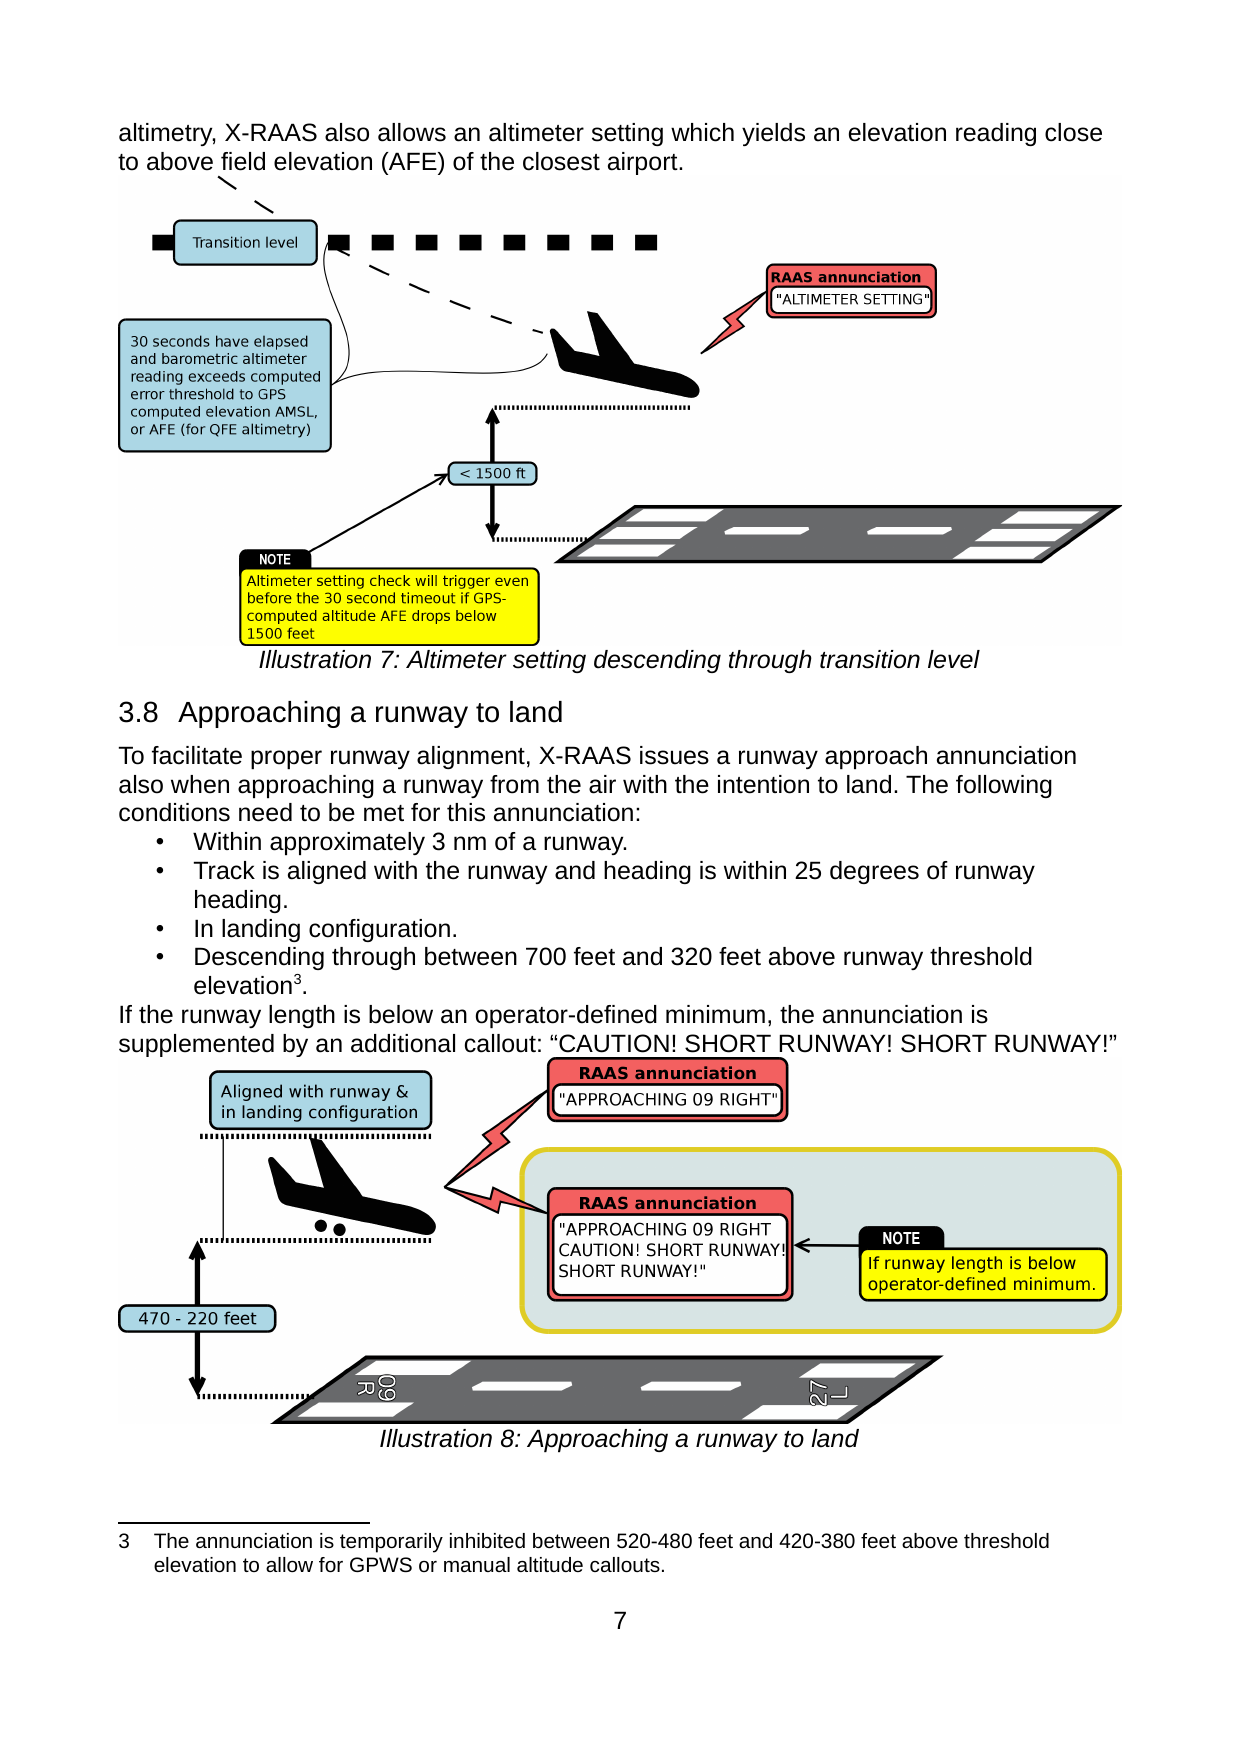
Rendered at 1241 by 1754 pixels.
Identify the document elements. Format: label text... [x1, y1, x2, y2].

list Within approximately 3 nm of a runway. [156, 827, 1122, 856]
list The annunciation is temporarily inhibited between 520-480 feet and 420-380 feet above threshold elevation to allow for GPWS or manual altitude callouts. [118, 1529, 1122, 1577]
picture [118, 175, 1123, 646]
text Illustration 7: Altimeter setting descending through transition level [118, 646, 1122, 674]
list In landing configuration. [156, 913, 1122, 942]
picture [118, 1057, 1123, 1424]
subtitle Approaching a runway to land [118, 695, 1122, 728]
text Illustration 8: Approaching a runway to land [118, 1424, 1122, 1452]
list Track is aligned with the runway and heading is within 25 degrees of runway heading. [156, 856, 1122, 913]
text altimetry, X-RAAS also allows an altimeter setting which yields an elevation reading close to above field elevation (AFE) of the closest airport. [118, 118, 1122, 175]
text If the runway length is below an operator-defined minimum, the annunciation is supplemented by an additional callout: “CAUTION! SHORT RUNWAY! SHORT RUNWAY!” [118, 1000, 1122, 1057]
text To facilitate proper runway alignment, X-RAAS issues a runway approach annunciation also when approaching a runway from the air with the intention to land. The following conditions need to be met for this annunciation: [118, 741, 1122, 827]
list Descending through between 700 feet and 320 feet above runway threshold elevation. [156, 942, 1122, 1000]
